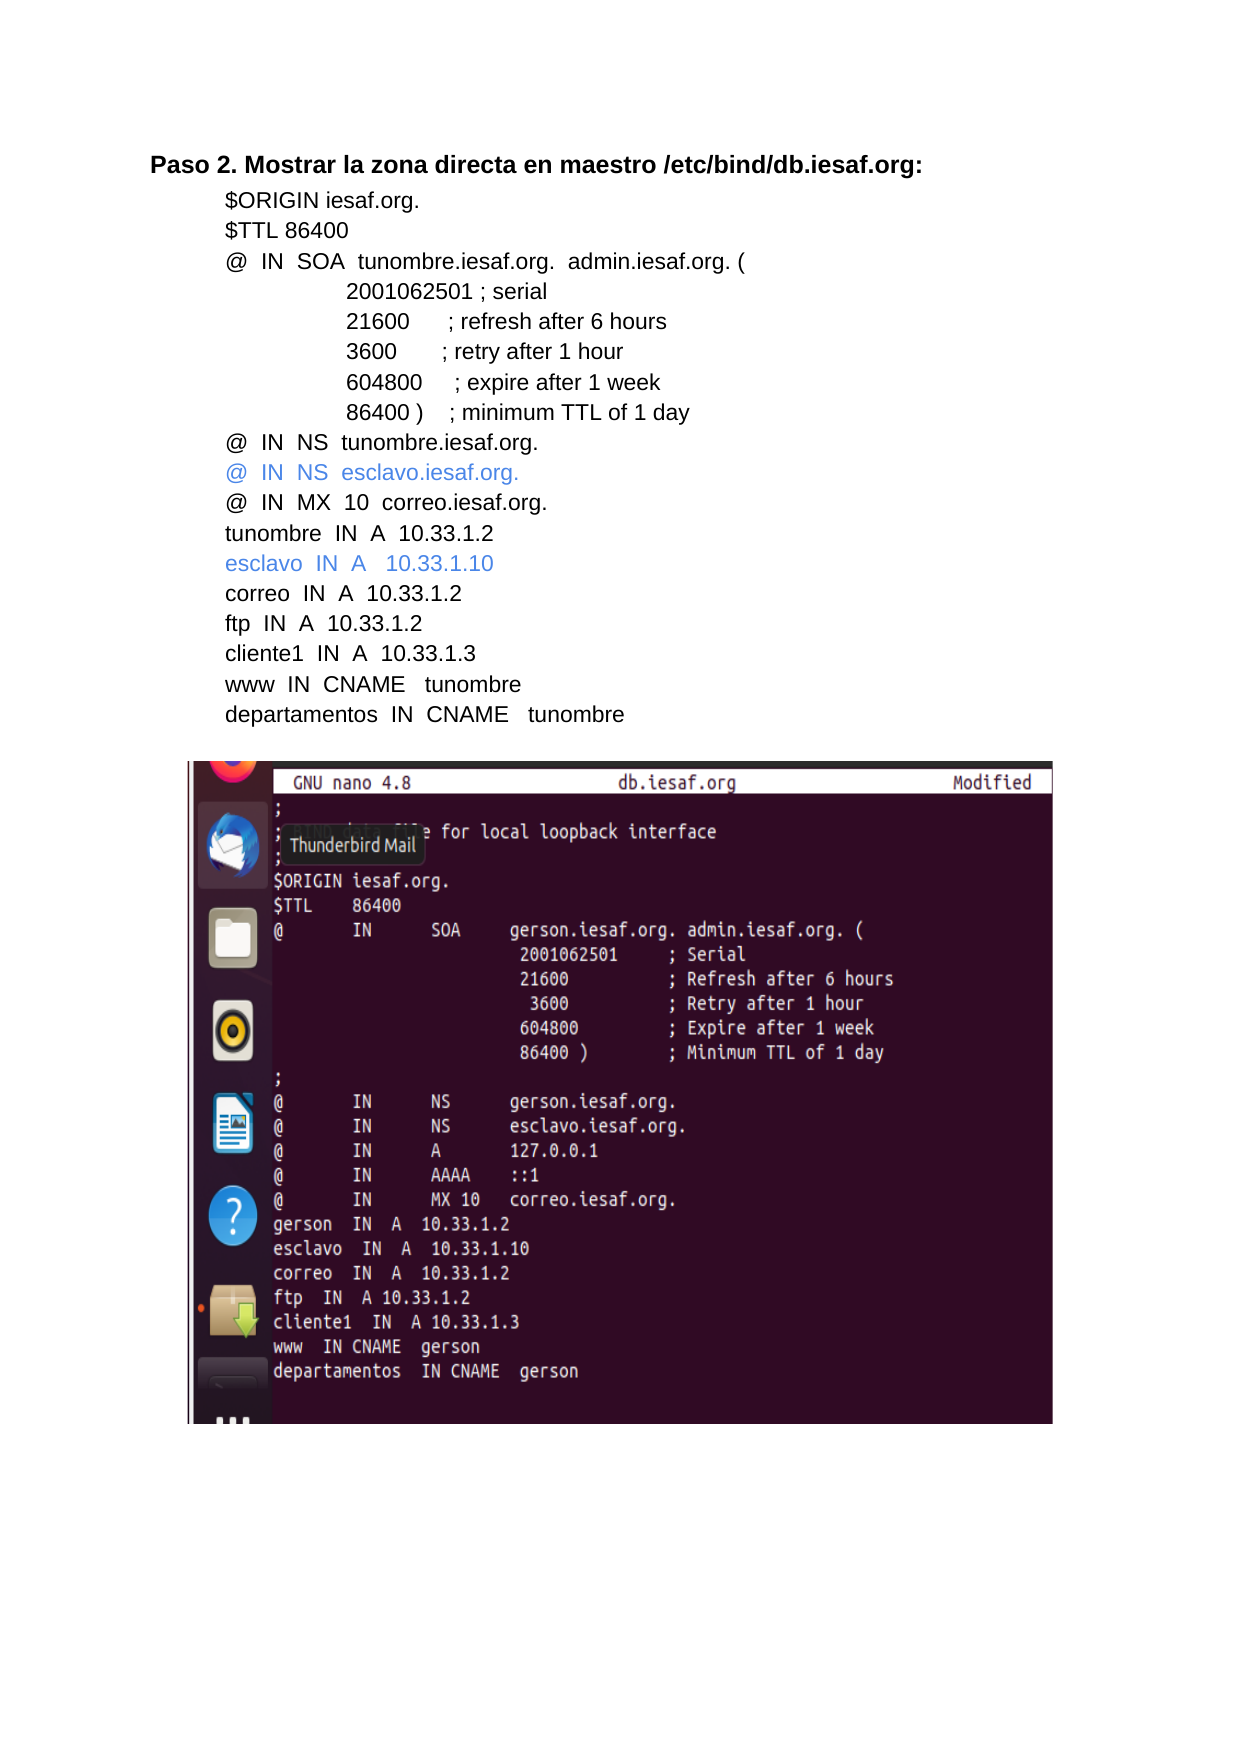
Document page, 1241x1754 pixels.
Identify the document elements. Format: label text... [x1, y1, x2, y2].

text www IN CNAME tunombre [225, 671, 1090, 697]
text @ IN SOA tunombre.iesaf.org. admin.iesaf.org. ( [225, 248, 1090, 274]
text @ IN NS esclavo.iesaf.org. [225, 459, 1090, 485]
text @ IN NS tunombre.iesaf.org. [225, 429, 1090, 455]
text cliente1 IN A 10.33.1.3 [225, 640, 1090, 667]
text esclavo IN A 10.33.1.10 [225, 550, 1090, 576]
text $ORIGIN iesaf.org. [225, 187, 1090, 213]
text correo IN A 10.33.1.2 [225, 580, 1090, 606]
text 21600 ; refresh after 6 hours [225, 308, 1090, 334]
text @ IN MX 10 correo.iesaf.org. [225, 489, 1090, 516]
text 604800 ; expire after 1 week [225, 368, 1090, 395]
text departamentos IN CNAME tunombre [225, 701, 1090, 727]
text tunombre IN A 10.33.1.2 [225, 519, 1090, 546]
text $TTL 86400 [225, 217, 1090, 244]
text 86400 ) ; minimum TTL of 1 day [225, 399, 1090, 425]
text 2001062501 ; serial [225, 278, 1090, 304]
picture [187, 761, 1053, 1424]
subtitle Paso 2. Mostrar la zona directa en maestro /etc/bind/db.iesaf.org: [150, 150, 1090, 179]
text ftp IN A 10.33.1.2 [225, 610, 1090, 636]
text 3600 ; retry after 1 hour [225, 338, 1090, 364]
